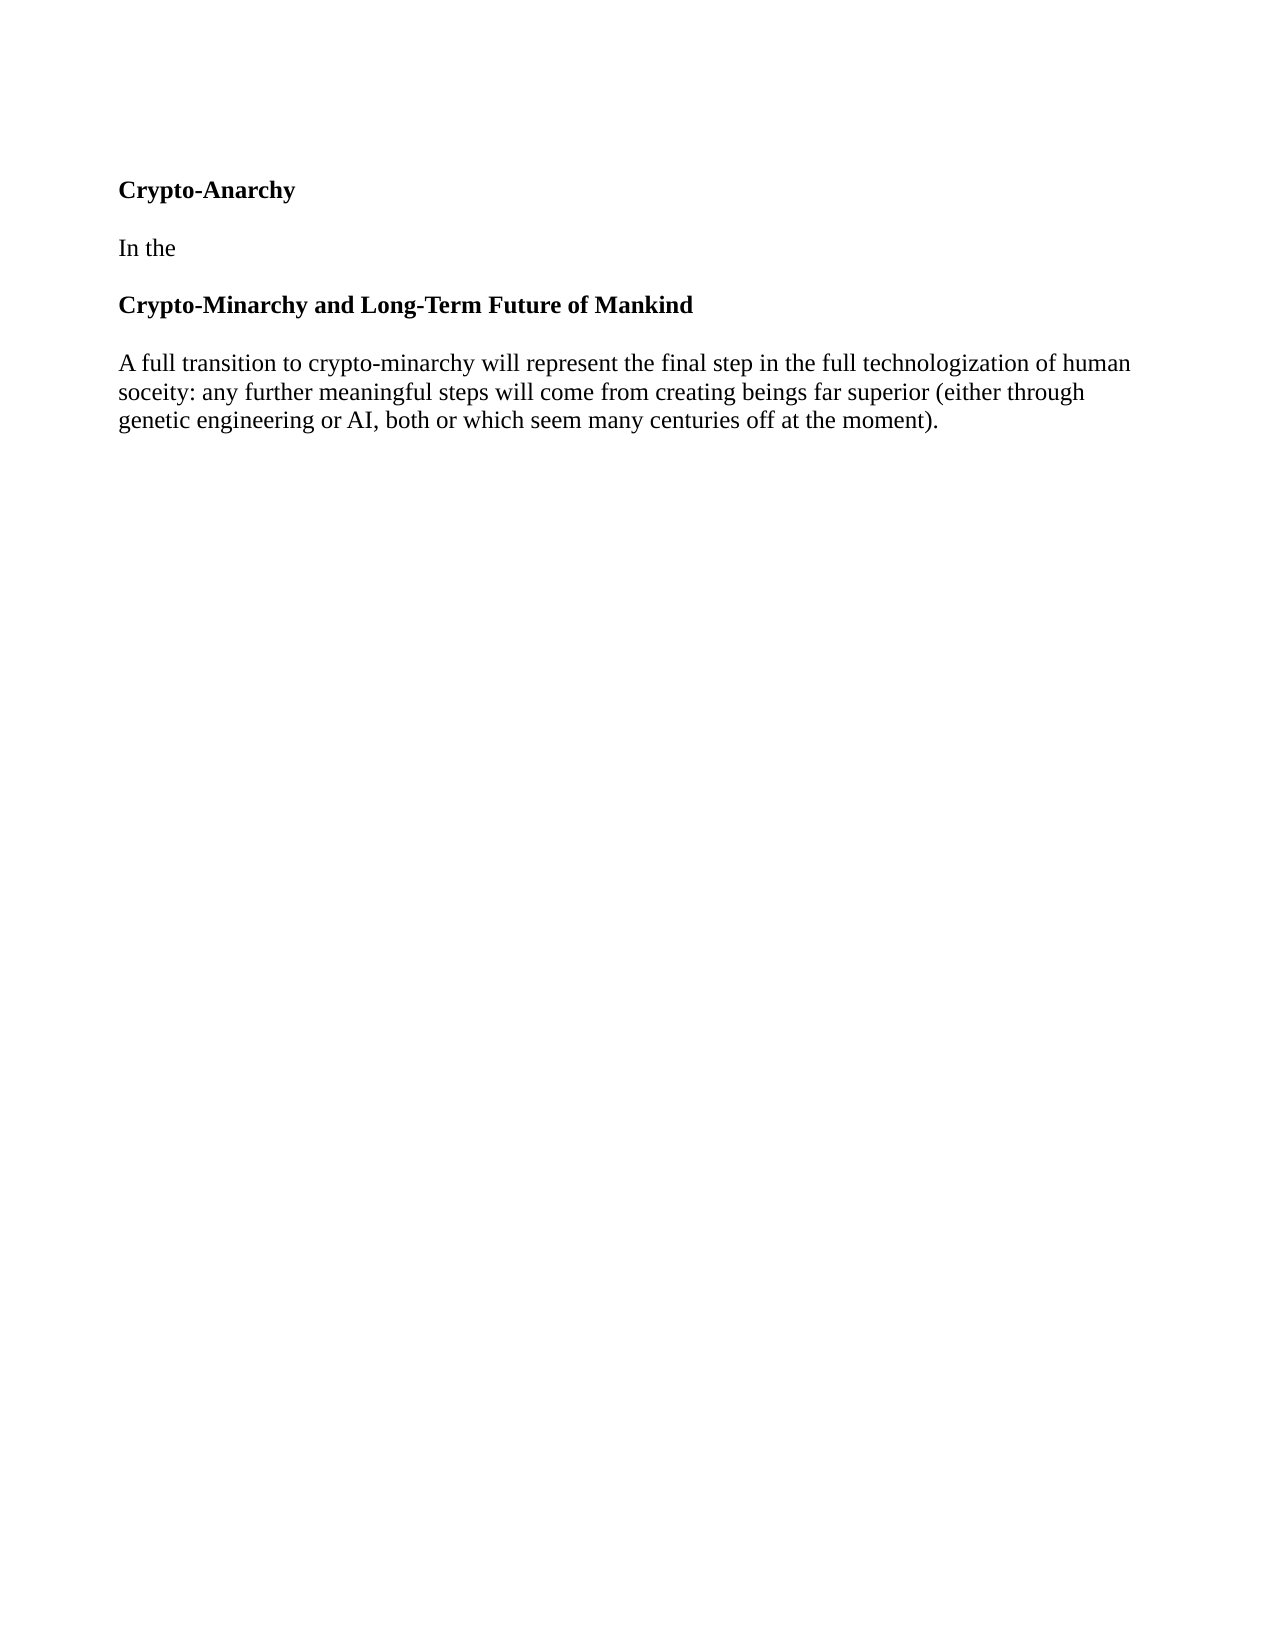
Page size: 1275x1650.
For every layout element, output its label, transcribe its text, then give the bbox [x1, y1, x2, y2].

text Crypto-Minarchy and Long-Term Future of Mankind [118, 291, 1157, 319]
text In the [118, 233, 1157, 262]
text A full transition to crypto-minarchy will represent the final step in the full technologization of human soceity: any further meaningful steps will come from creating beings far superior (either through genetic engineering or AI, both or which seem many centuries off at the moment). [118, 348, 1157, 434]
text Crypto-Anarchy [118, 176, 1157, 204]
